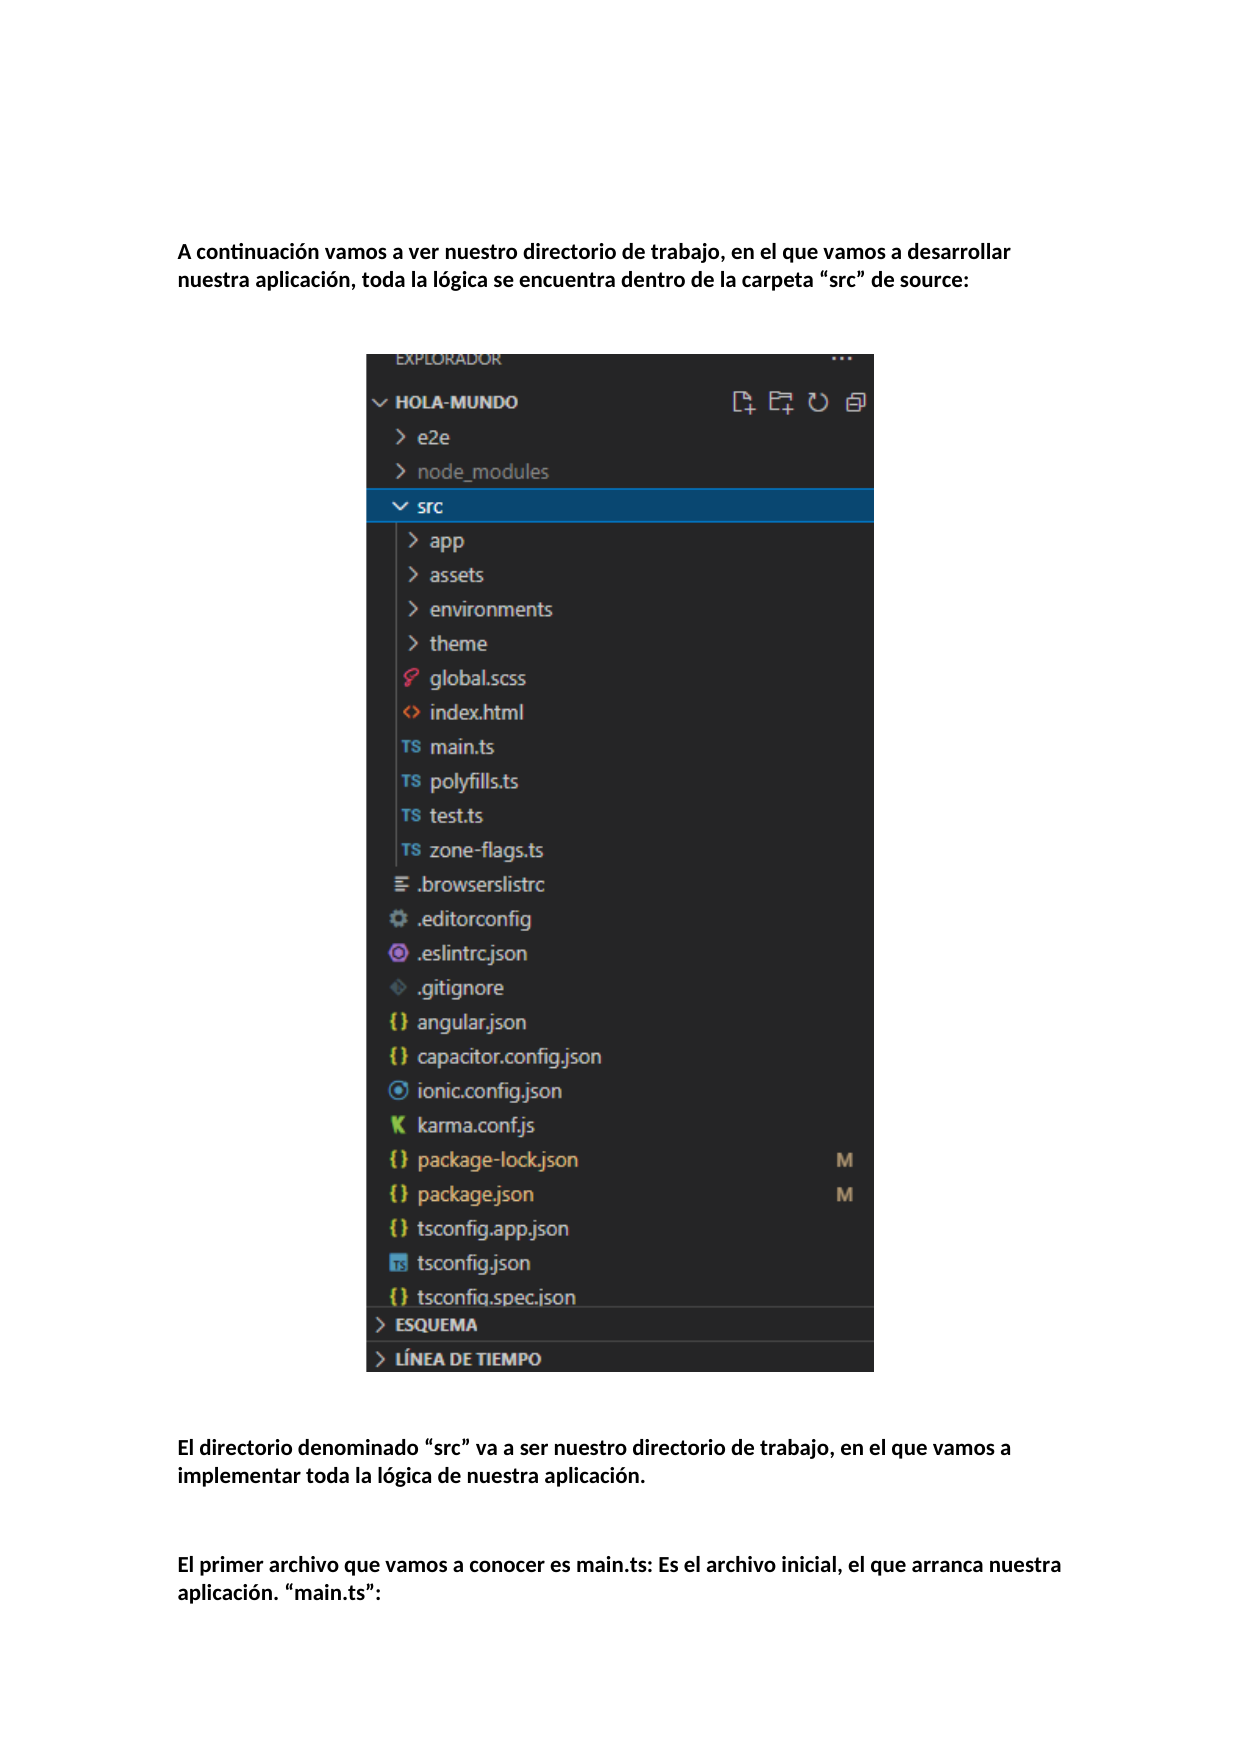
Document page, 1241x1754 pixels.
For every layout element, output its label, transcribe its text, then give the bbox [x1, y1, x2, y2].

text El directorio denominado “src” va a ser nuestro directorio de trabajo, en el que vamos a implementar toda la lógica de nuestra aplicación. [177, 1433, 1063, 1489]
text A continuación vamos a ver nuestro directorio de trabajo, en el que vamos a desarrollar nuestra aplicación, toda la lógica se encuentra dentro de la carpeta “src” de source: [177, 237, 1063, 293]
text El primer archivo que vamos a conocer es main.ts: Es el archivo inicial, el que arranca nuestra aplicación. “main.ts”: [177, 1550, 1063, 1606]
